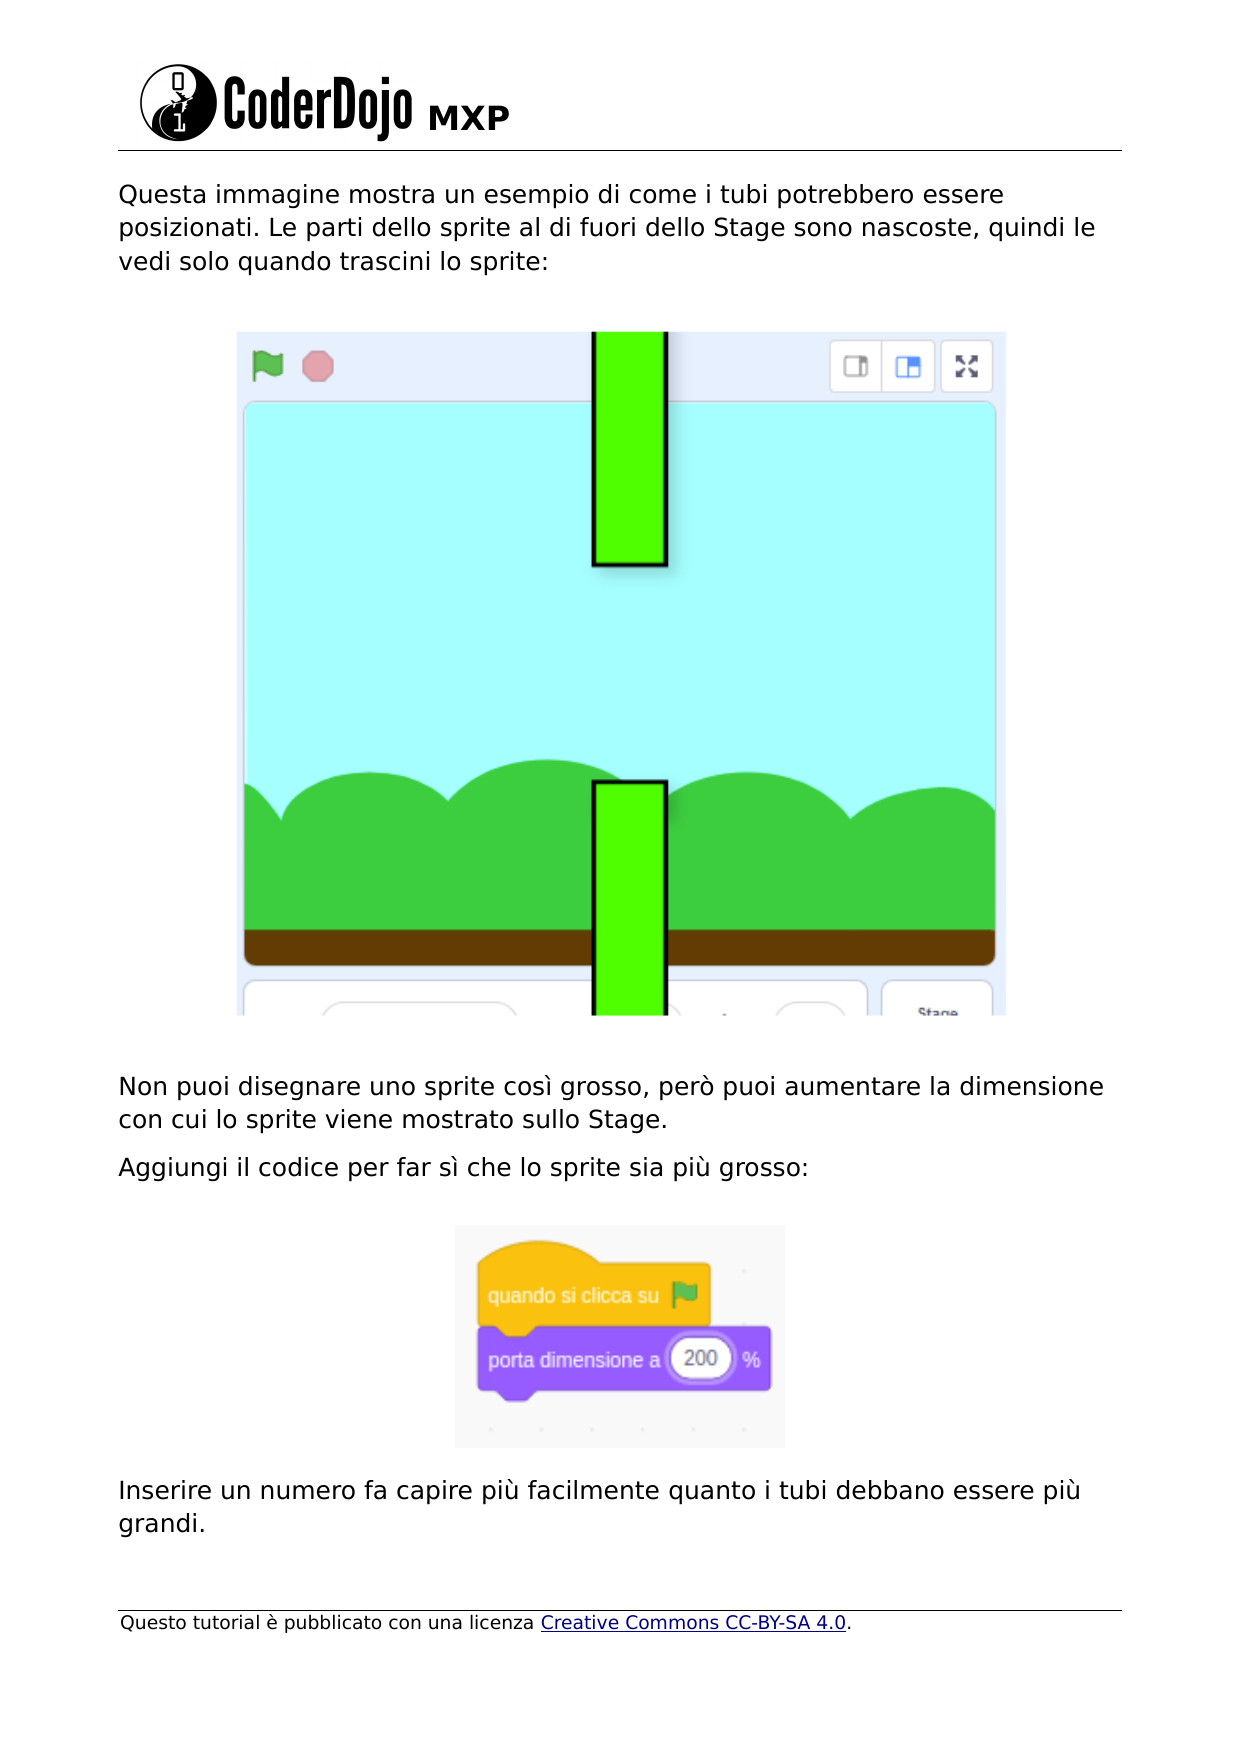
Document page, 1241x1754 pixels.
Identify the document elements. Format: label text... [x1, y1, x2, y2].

picture [226, 318, 1014, 1044]
text Inserire un numero fa capire più facilmente quanto i tubi debbano essere più grandi. [118, 1202, 1122, 1539]
text Aggiungi il codice per far sì che lo sprite sia più grosso: [118, 1153, 1122, 1183]
picture [454, 1225, 786, 1448]
text Non puoi disegnare uno sprite così grosso, però puoi aumentare la dimensione con cui lo sprite viene mostrato sullo Stage. [118, 295, 1122, 1134]
text Questa immagine mostra un esempio di come i tubi potrebbero essere posizionati. Le parti dello sprite al di fuori dello Stage sono nascoste, quindi le vedi solo quando trascini lo sprite: [118, 180, 1122, 276]
picture [137, 61, 415, 144]
